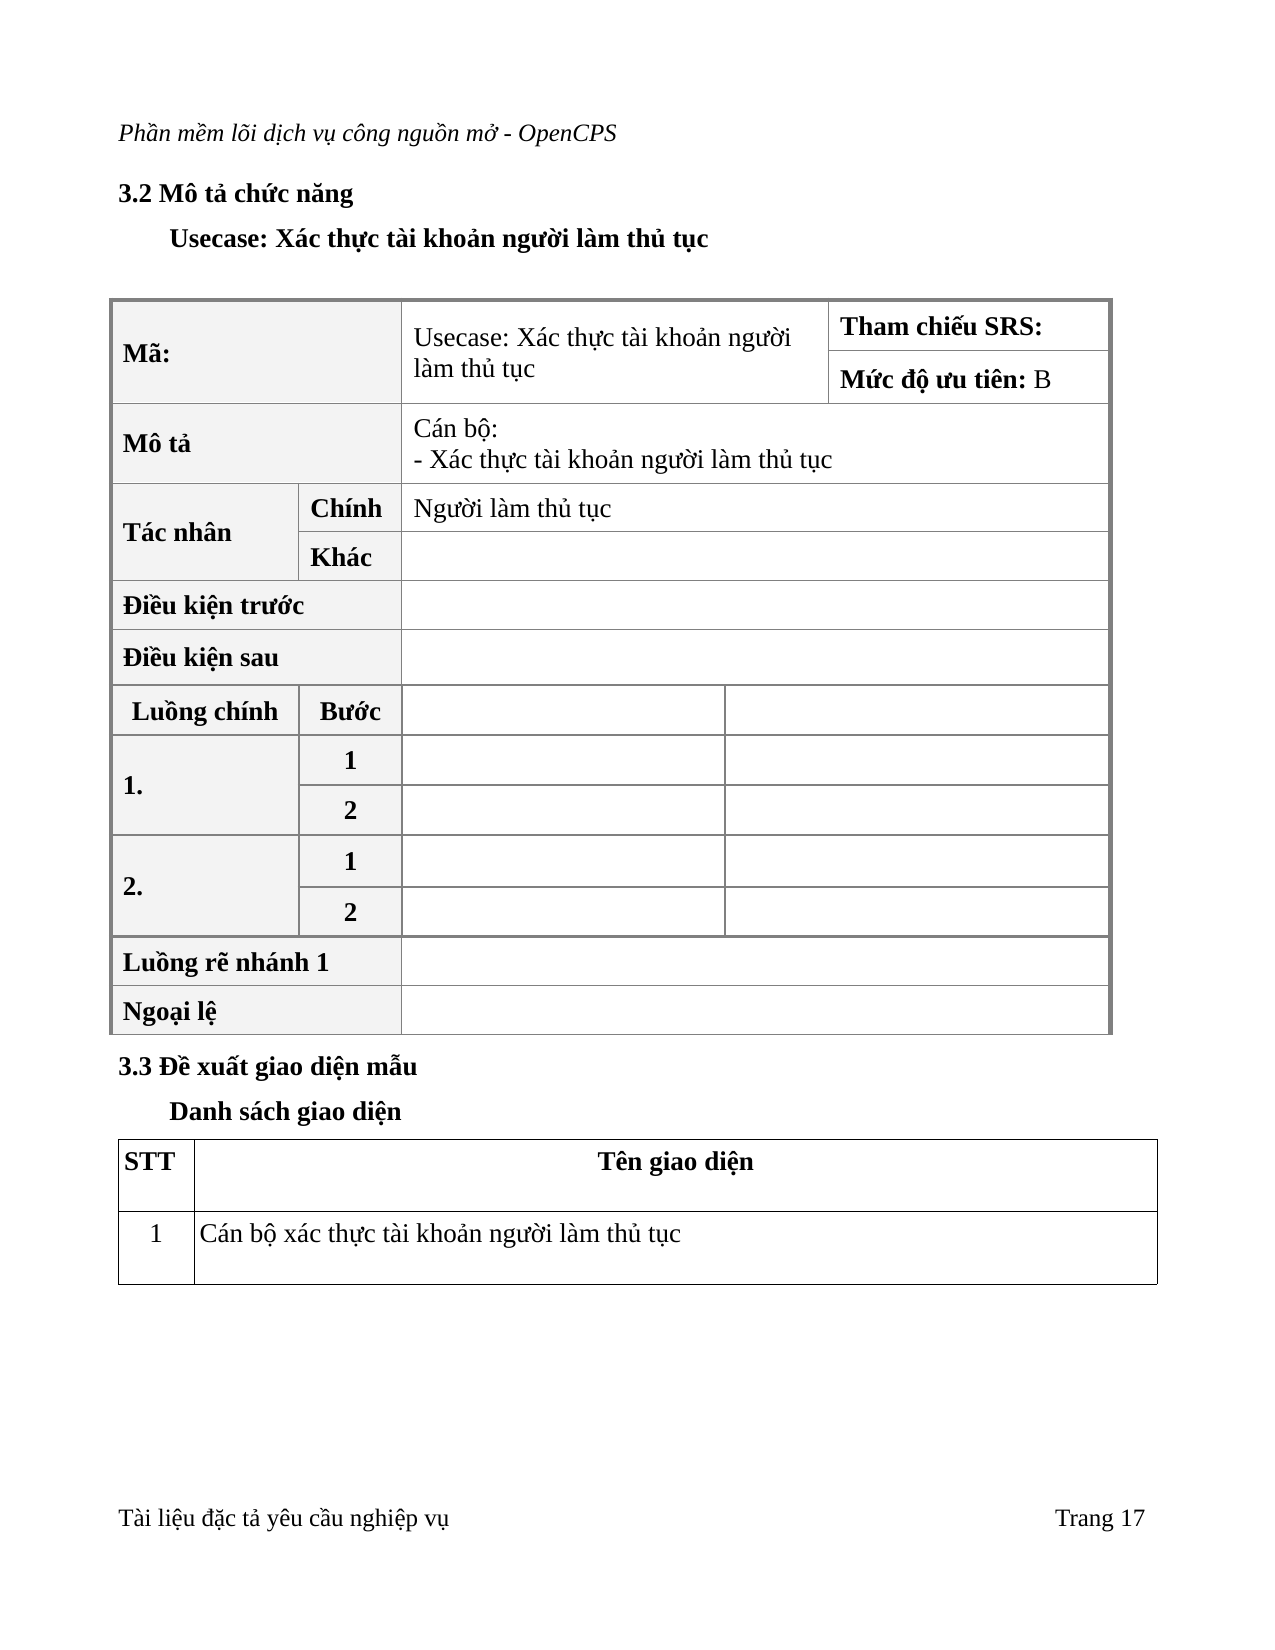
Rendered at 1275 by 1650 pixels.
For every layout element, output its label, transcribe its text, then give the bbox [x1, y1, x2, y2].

table_cell Mô tả [113, 404, 401, 482]
table_cell 1. [113, 736, 298, 834]
table_header Tham chiếu SRS: [829, 302, 1108, 350]
table_cell 1 [300, 736, 401, 784]
table_cell [402, 630, 1108, 684]
table_cell [402, 986, 1108, 1034]
table_cell Tác nhân [113, 484, 298, 580]
table_cell Chính [299, 484, 401, 531]
table_cell 2. [113, 836, 298, 935]
table_cell 2 [300, 888, 401, 935]
table_cell [402, 532, 1108, 580]
table_cell Điều kiện trước [113, 581, 401, 629]
table_cell [402, 938, 1108, 985]
table_cell Cán bộ: - Xác thực tài khoản người làm thủ tục [402, 404, 1108, 482]
table_cell [726, 786, 1108, 834]
table_cell [726, 836, 1108, 886]
table_header STT [119, 1140, 194, 1211]
table_cell Luồng chính [113, 686, 298, 734]
subtitle Danh sách giao diện [169, 1096, 1157, 1127]
table_cell [403, 786, 724, 834]
table_cell Luồng rẽ nhánh 1 [113, 938, 401, 985]
table_cell 1 [119, 1212, 194, 1283]
table_cell 1 [300, 836, 401, 886]
table_header Mã: [113, 302, 401, 402]
table_cell Ngoại lệ [113, 986, 401, 1034]
table_cell Cán bộ xác thực tài khoản người làm thủ tục [195, 1212, 1157, 1283]
subtitle 3.2 Mô tả chức năng [118, 177, 1157, 208]
table_cell [726, 888, 1108, 935]
table_header Usecase: Xác thực tài khoản người làm thủ tục [402, 302, 828, 402]
subtitle 3.3 Đề xuất giao diện mẫu [118, 1050, 1157, 1081]
table_header Tên giao diện [195, 1140, 1157, 1211]
table_cell Người làm thủ tục [402, 484, 1108, 531]
table_cell [402, 581, 1108, 629]
table_cell Điều kiện sau [113, 630, 401, 684]
table_cell Khác [299, 532, 401, 580]
table_cell 2 [300, 786, 401, 834]
table_cell [726, 736, 1108, 784]
table_cell [403, 888, 724, 935]
subtitle Usecase: Xác thực tài khoản người làm thủ tục [169, 223, 1157, 254]
table_cell [403, 736, 724, 784]
table_cell [726, 686, 1108, 734]
table_cell [403, 836, 724, 886]
table_cell Mức độ ưu tiên: B [829, 351, 1108, 402]
table_cell [403, 686, 724, 734]
table_cell Bước [300, 686, 401, 734]
